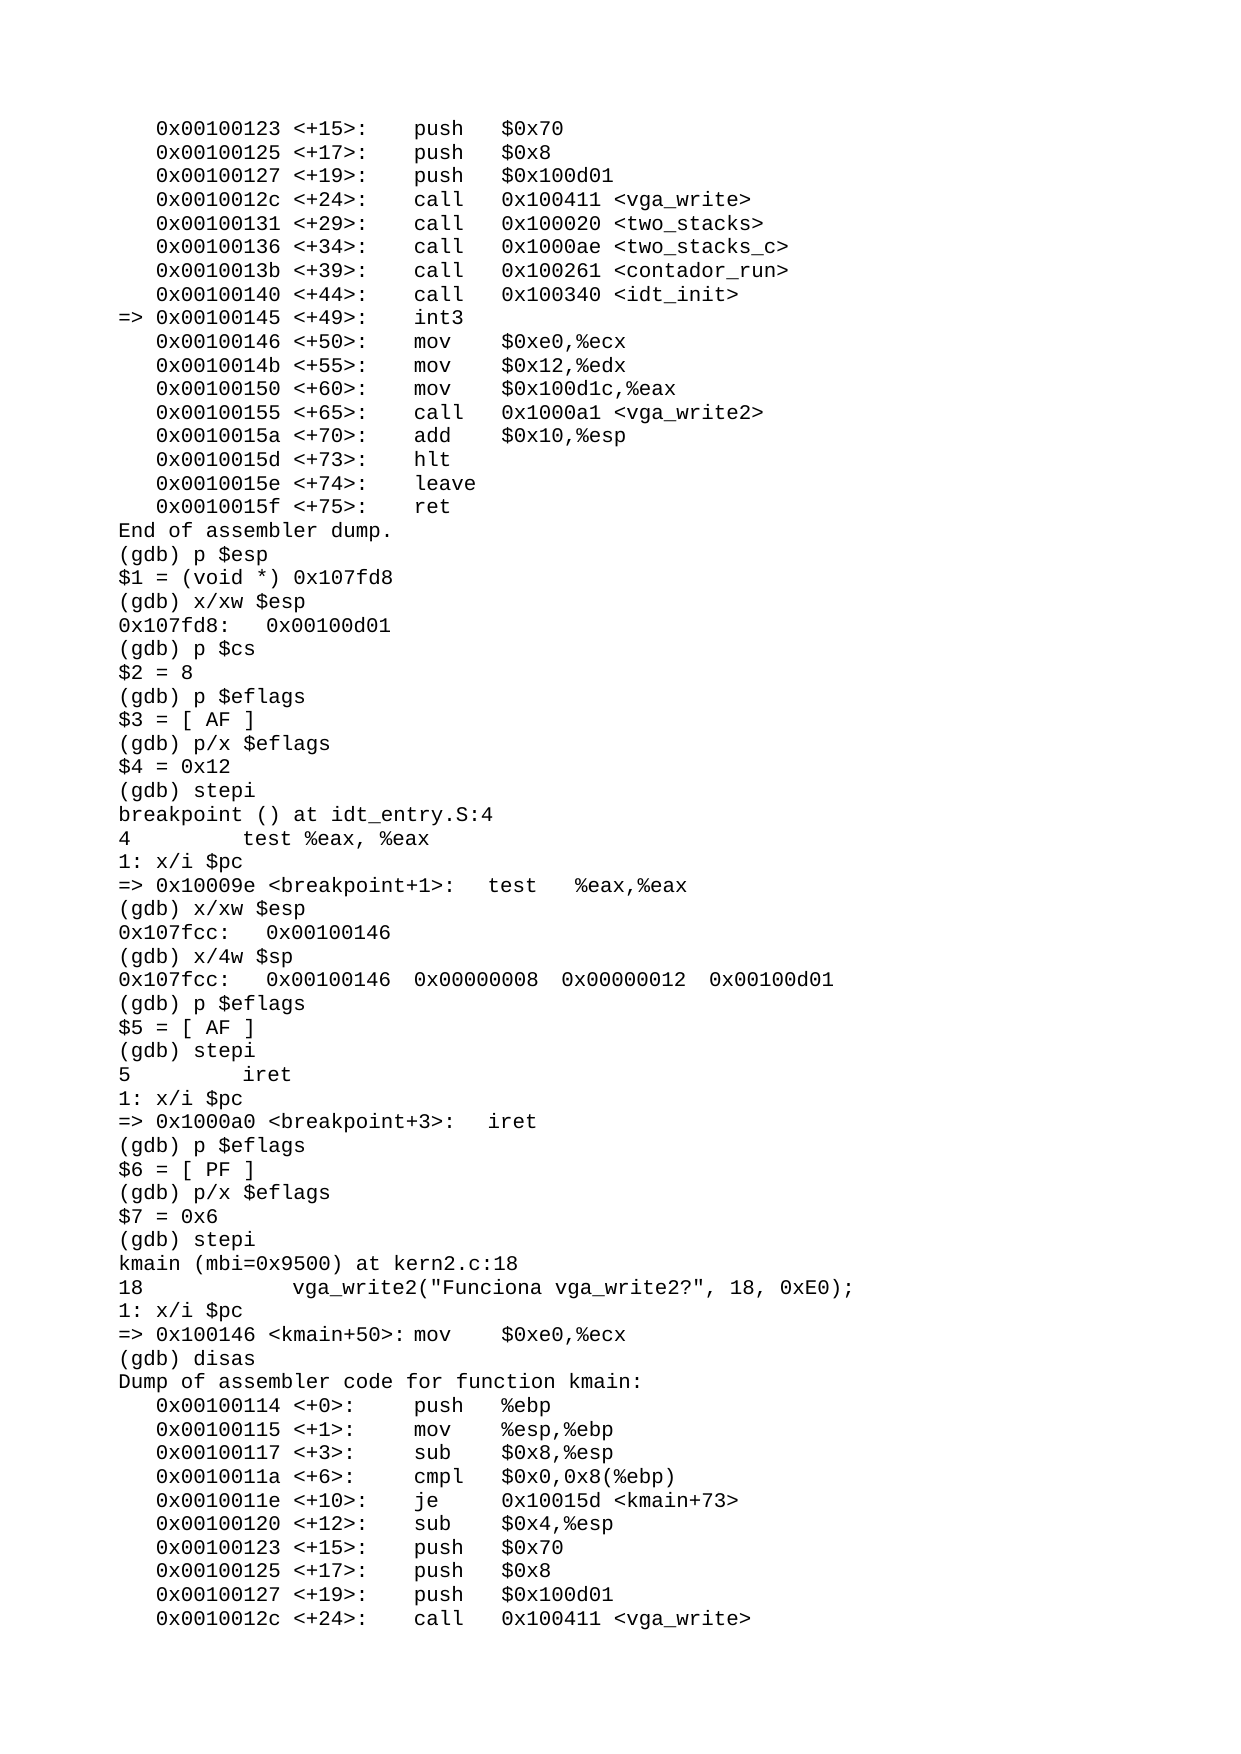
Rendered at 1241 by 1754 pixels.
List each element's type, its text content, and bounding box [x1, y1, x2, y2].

text 0x00100155 <+65>: call 0x1000a1 <vga_write2> [118, 402, 1122, 426]
text => 0x00100145 <+49>: int3 [118, 307, 1122, 331]
text 0x107fcc: 0x00100146 0x00000008 0x00000012 0x00100d01 [118, 969, 1122, 993]
text 0x00100120 <+12>: sub $0x4,%esp [118, 1513, 1122, 1537]
text 4 test %eax, %eax [118, 827, 1122, 851]
text 0x00100123 <+15>: push $0x70 [118, 118, 1122, 142]
text 5 iret [118, 1064, 1122, 1088]
text (gdb) x/xw $esp [118, 898, 1122, 922]
text $7 = 0x6 [118, 1206, 1122, 1229]
text 1: x/i $pc [118, 1300, 1122, 1324]
text End of assembler dump. [118, 520, 1122, 544]
text 0x00100125 <+17>: push $0x8 [118, 142, 1122, 165]
text (gdb) x/xw $esp [118, 591, 1122, 615]
text (gdb) stepi [118, 1040, 1122, 1064]
text 0x00100127 <+19>: push $0x100d01 [118, 1584, 1122, 1608]
text 1: x/i $pc [118, 1088, 1122, 1111]
text $6 = [ PF ] [118, 1158, 1122, 1182]
text (gdb) x/4w $sp [118, 946, 1122, 969]
text 0x107fcc: 0x00100146 [118, 922, 1122, 946]
text 0x00100146 <+50>: mov $0xe0,%ecx [118, 331, 1122, 354]
text 0x00100136 <+34>: call 0x1000ae <two_stacks_c> [118, 236, 1122, 260]
text 0x0010011e <+10>: je 0x10015d <kmain+73> [118, 1489, 1122, 1513]
text 0x0010015d <+73>: hlt [118, 449, 1122, 473]
text $1 = (void *) 0x107fd8 [118, 567, 1122, 591]
text 0x0010013b <+39>: call 0x100261 <contador_run> [118, 260, 1122, 284]
text $4 = 0x12 [118, 757, 1122, 780]
text => 0x1000a0 <breakpoint+3>: iret [118, 1111, 1122, 1135]
text (gdb) stepi [118, 780, 1122, 804]
text 1: x/i $pc [118, 851, 1122, 875]
text 0x00100125 <+17>: push $0x8 [118, 1561, 1122, 1584]
text 0x0010015e <+74>: leave [118, 473, 1122, 496]
text 18 vga_write2("Funciona vga_write2?", 18, 0xE0); [118, 1277, 1122, 1300]
text 0x0010012c <+24>: call 0x100411 <vga_write> [118, 189, 1122, 213]
text 0x0010015a <+70>: add $0x10,%esp [118, 426, 1122, 449]
text 0x00100117 <+3>: sub $0x8,%esp [118, 1442, 1122, 1466]
text 0x00100131 <+29>: call 0x100020 <two_stacks> [118, 213, 1122, 236]
text 0x0010012c <+24>: call 0x100411 <vga_write> [118, 1608, 1122, 1631]
text 0x00100150 <+60>: mov $0x100d1c,%eax [118, 378, 1122, 402]
text (gdb) p $eflags [118, 686, 1122, 709]
text kmain (mbi=0x9500) at kern2.c:18 [118, 1253, 1122, 1277]
text (gdb) p $eflags [118, 993, 1122, 1017]
text 0x0010014b <+55>: mov $0x12,%edx [118, 354, 1122, 378]
text $2 = 8 [118, 662, 1122, 686]
text 0x0010011a <+6>: cmpl $0x0,0x8(%ebp) [118, 1466, 1122, 1489]
text (gdb) p $eflags [118, 1135, 1122, 1158]
text (gdb) stepi [118, 1229, 1122, 1253]
text => 0x100146 <kmain+50>: mov $0xe0,%ecx [118, 1324, 1122, 1348]
text 0x00100115 <+1>: mov %esp,%ebp [118, 1419, 1122, 1442]
text 0x107fd8: 0x00100d01 [118, 615, 1122, 638]
text $5 = [ AF ] [118, 1017, 1122, 1040]
text 0x00100127 <+19>: push $0x100d01 [118, 165, 1122, 189]
text (gdb) p $cs [118, 638, 1122, 662]
text => 0x10009e <breakpoint+1>: test %eax,%eax [118, 875, 1122, 898]
text (gdb) disas [118, 1348, 1122, 1371]
text 0x00100114 <+0>: push %ebp [118, 1395, 1122, 1419]
text Dump of assembler code for function kmain: [118, 1371, 1122, 1395]
text $3 = [ AF ] [118, 709, 1122, 733]
text 0x0010015f <+75>: ret [118, 496, 1122, 520]
text 0x00100123 <+15>: push $0x70 [118, 1537, 1122, 1561]
text 0x00100140 <+44>: call 0x100340 <idt_init> [118, 284, 1122, 307]
text (gdb) p/x $eflags [118, 1182, 1122, 1206]
text breakpoint () at idt_entry.S:4 [118, 804, 1122, 827]
text (gdb) p/x $eflags [118, 733, 1122, 757]
text (gdb) p $esp [118, 544, 1122, 567]
